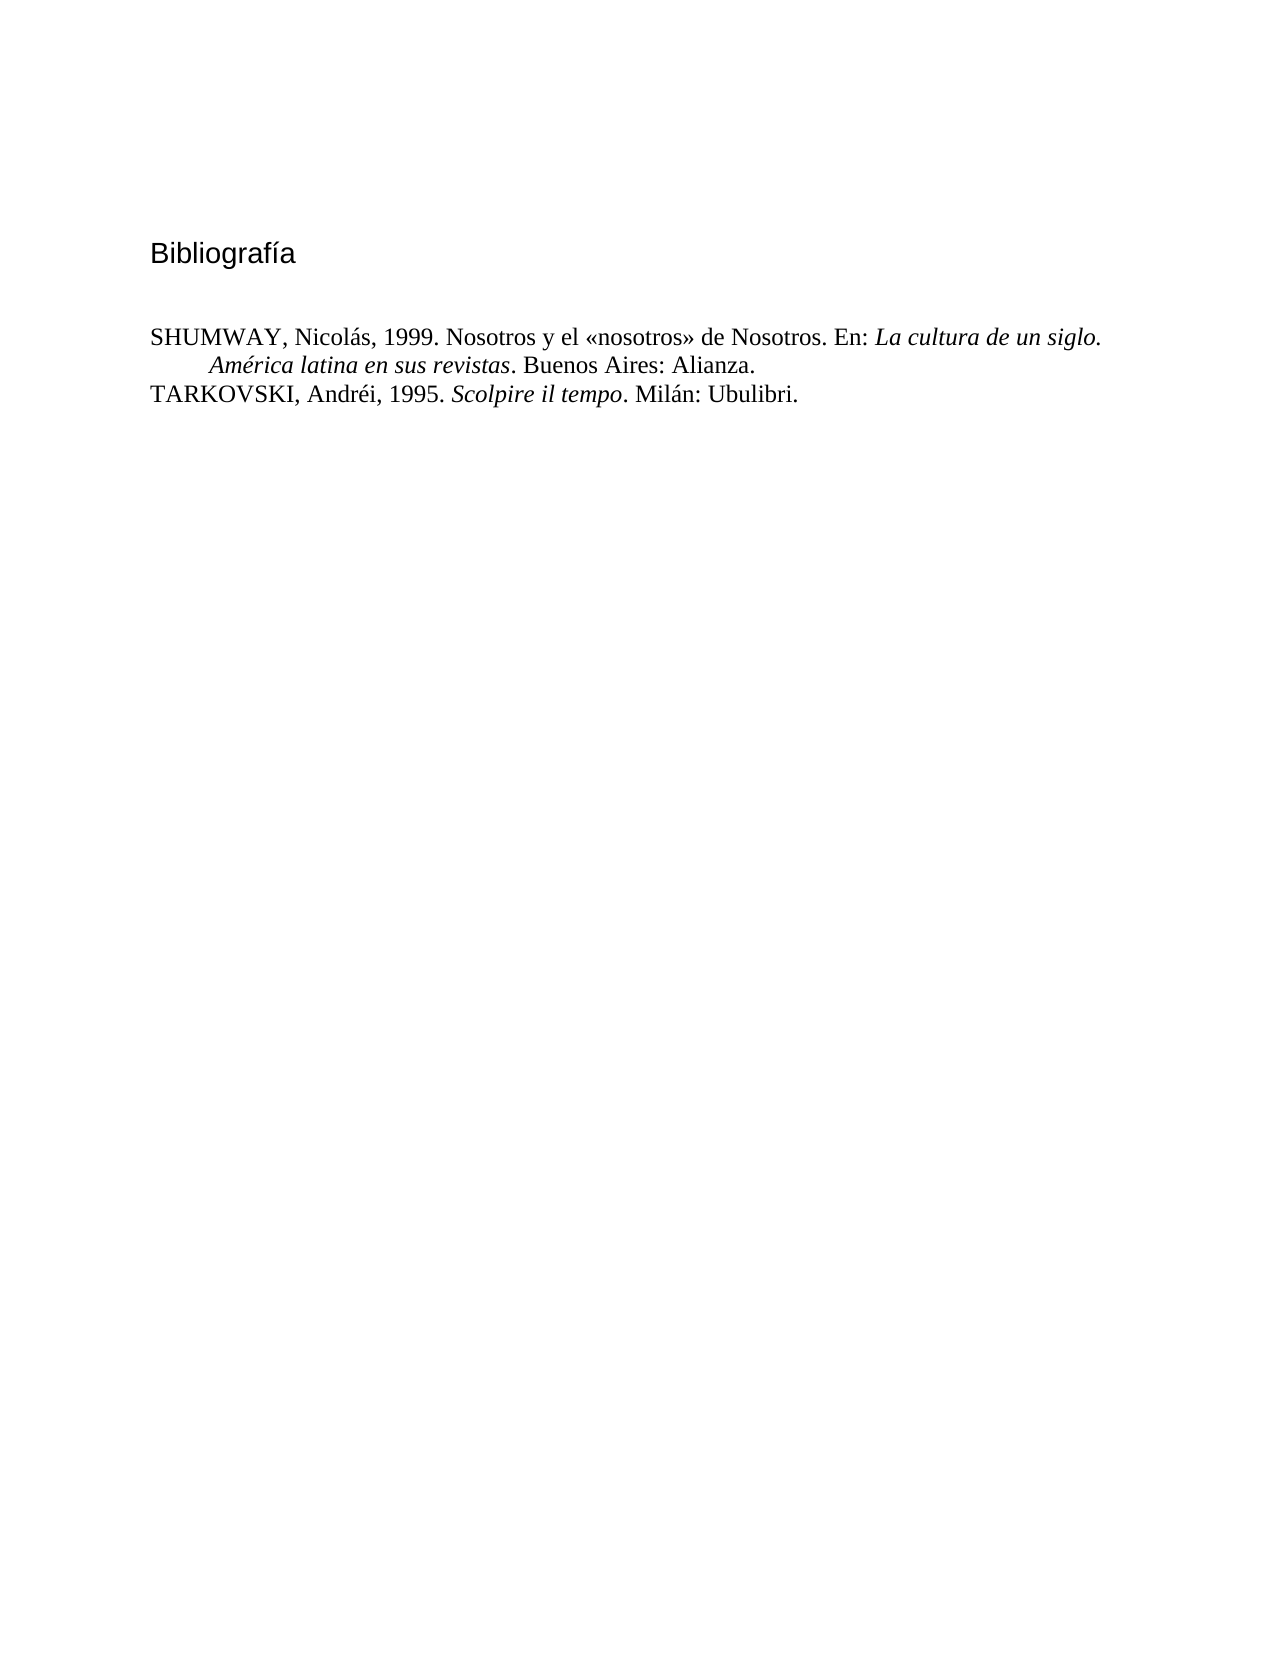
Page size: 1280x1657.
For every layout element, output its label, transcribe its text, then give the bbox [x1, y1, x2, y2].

text SHUMWAY, Nicolás, 1999. Nosotros y el «nosotros» de Nosotros. En: La cultura de un siglo. América latina en sus revistas. Buenos Aires: Alianza. [150, 322, 1130, 379]
text TARKOVSKI, Andréi, 1995. Scolpire il tempo. Milán: Ubulibri. [150, 379, 1130, 408]
subtitle Bibliografía [150, 236, 1130, 269]
